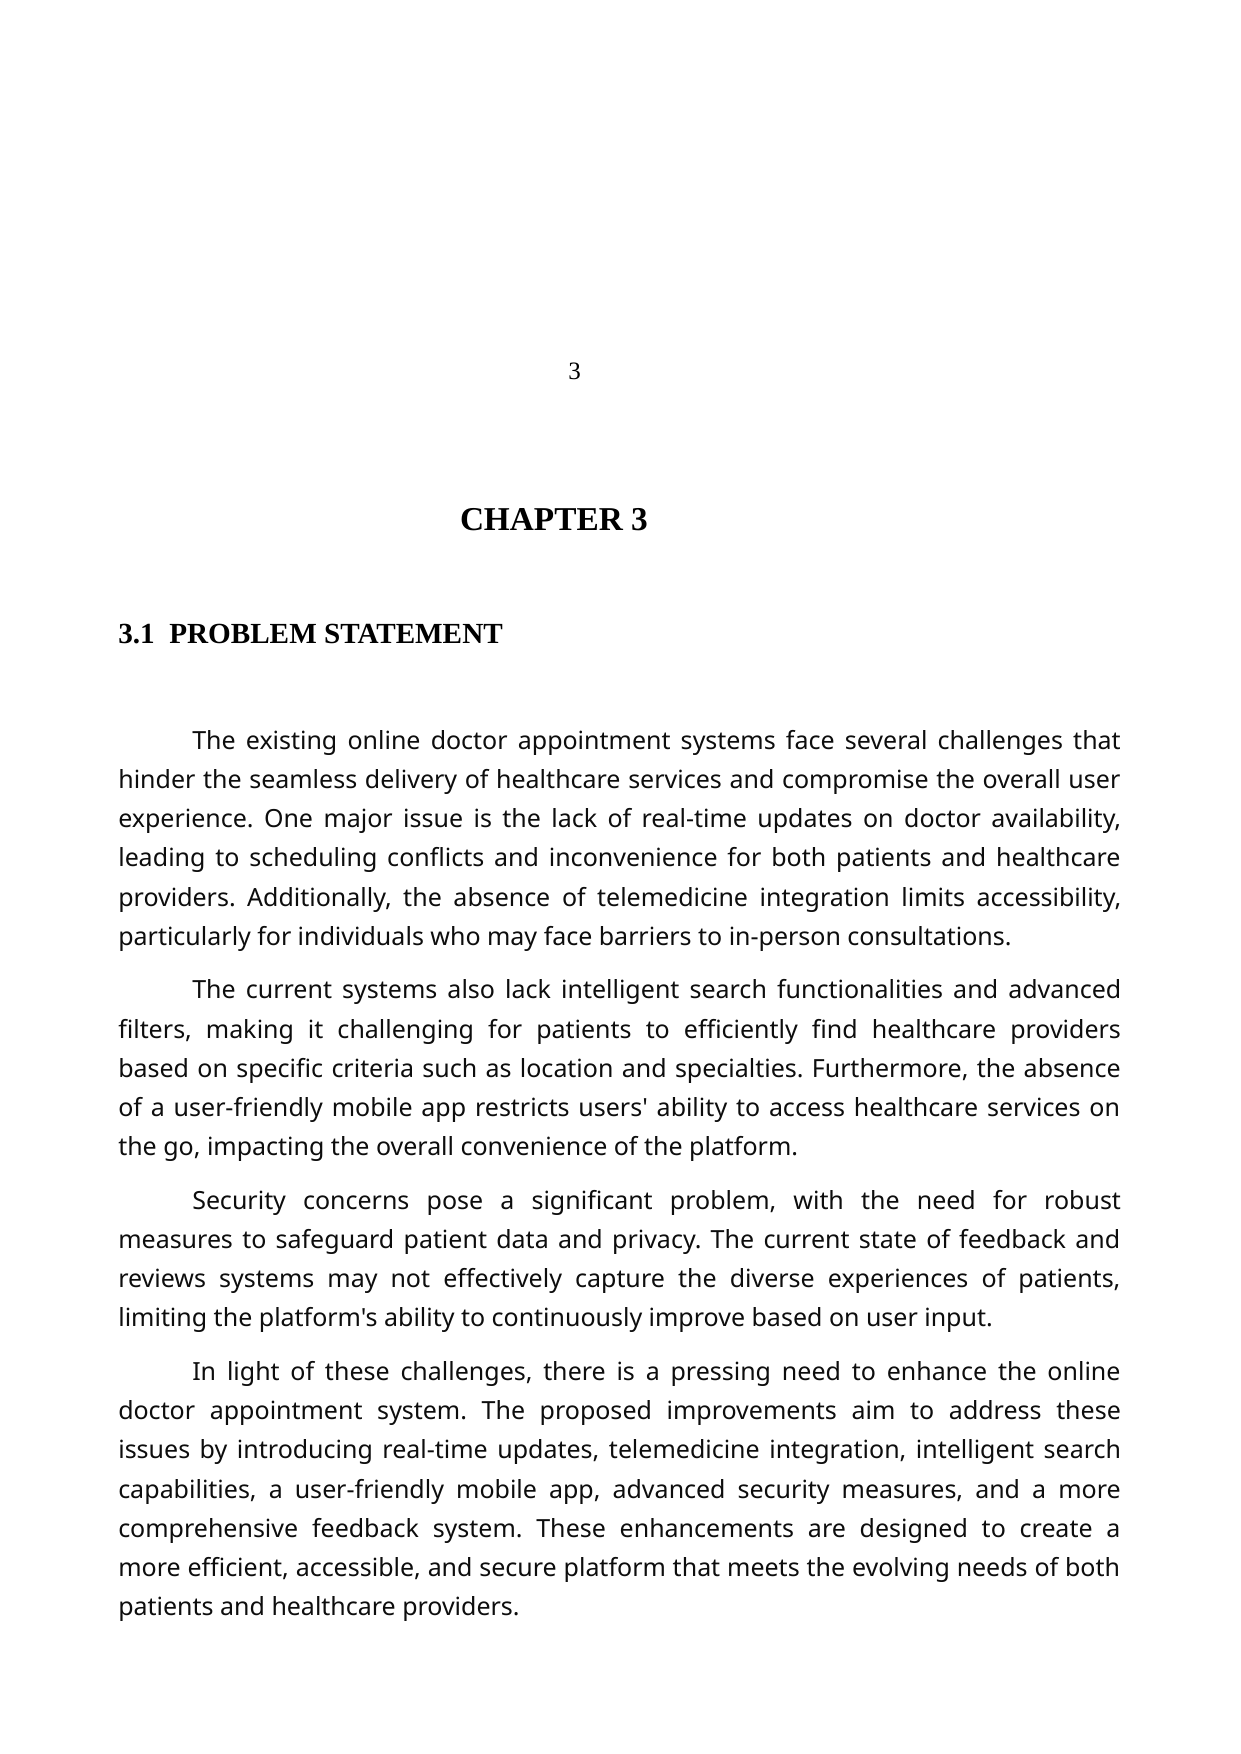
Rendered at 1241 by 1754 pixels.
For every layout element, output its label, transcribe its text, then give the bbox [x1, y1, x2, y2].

text The current systems also lack intelligent search functionalities and advanced filters, making it challenging for patients to efficiently find healthcare providers based on specific criteria such as location and specialties. Furthermore, the absence of a user-friendly mobile app restricts users' ability to access healthcare services on the go, impacting the overall convenience of the platform. [118, 972, 1122, 1163]
text 3 [118, 356, 1122, 385]
text The existing online doctor appointment systems face several challenges that hinder the seamless delivery of healthcare services and compromise the overall user experience. One major issue is the lack of real-time updates on doctor availability, leading to scheduling conflicts and inconvenience for both patients and healthcare providers. Additionally, the absence of telemedicine integration limits accessibility, particularly for individuals who may face barriers to in-person consultations. [118, 722, 1122, 952]
text Security concerns pose a significant problem, with the need for robust measures to safeguard patient data and privacy. The current state of feedback and reviews systems may not effectively capture the diverse experiences of patients, limiting the platform's ability to continuously improve based on user input. [118, 1182, 1122, 1334]
text CHAPTER 3 [118, 499, 1122, 537]
text In light of these challenges, there is a pressing need to enhance the online doctor appointment system. The proposed improvements aim to address these issues by introducing real-time updates, telemedicine integration, intelligent search capabilities, a user-friendly mobile app, advanced security measures, and a more comprehensive feedback system. These enhancements are designed to create a more efficient, accessible, and secure platform that meets the evolving needs of both patients and healthcare providers. [118, 1354, 1122, 1623]
text 3.1 PROBLEM STATEMENT [118, 616, 1122, 650]
